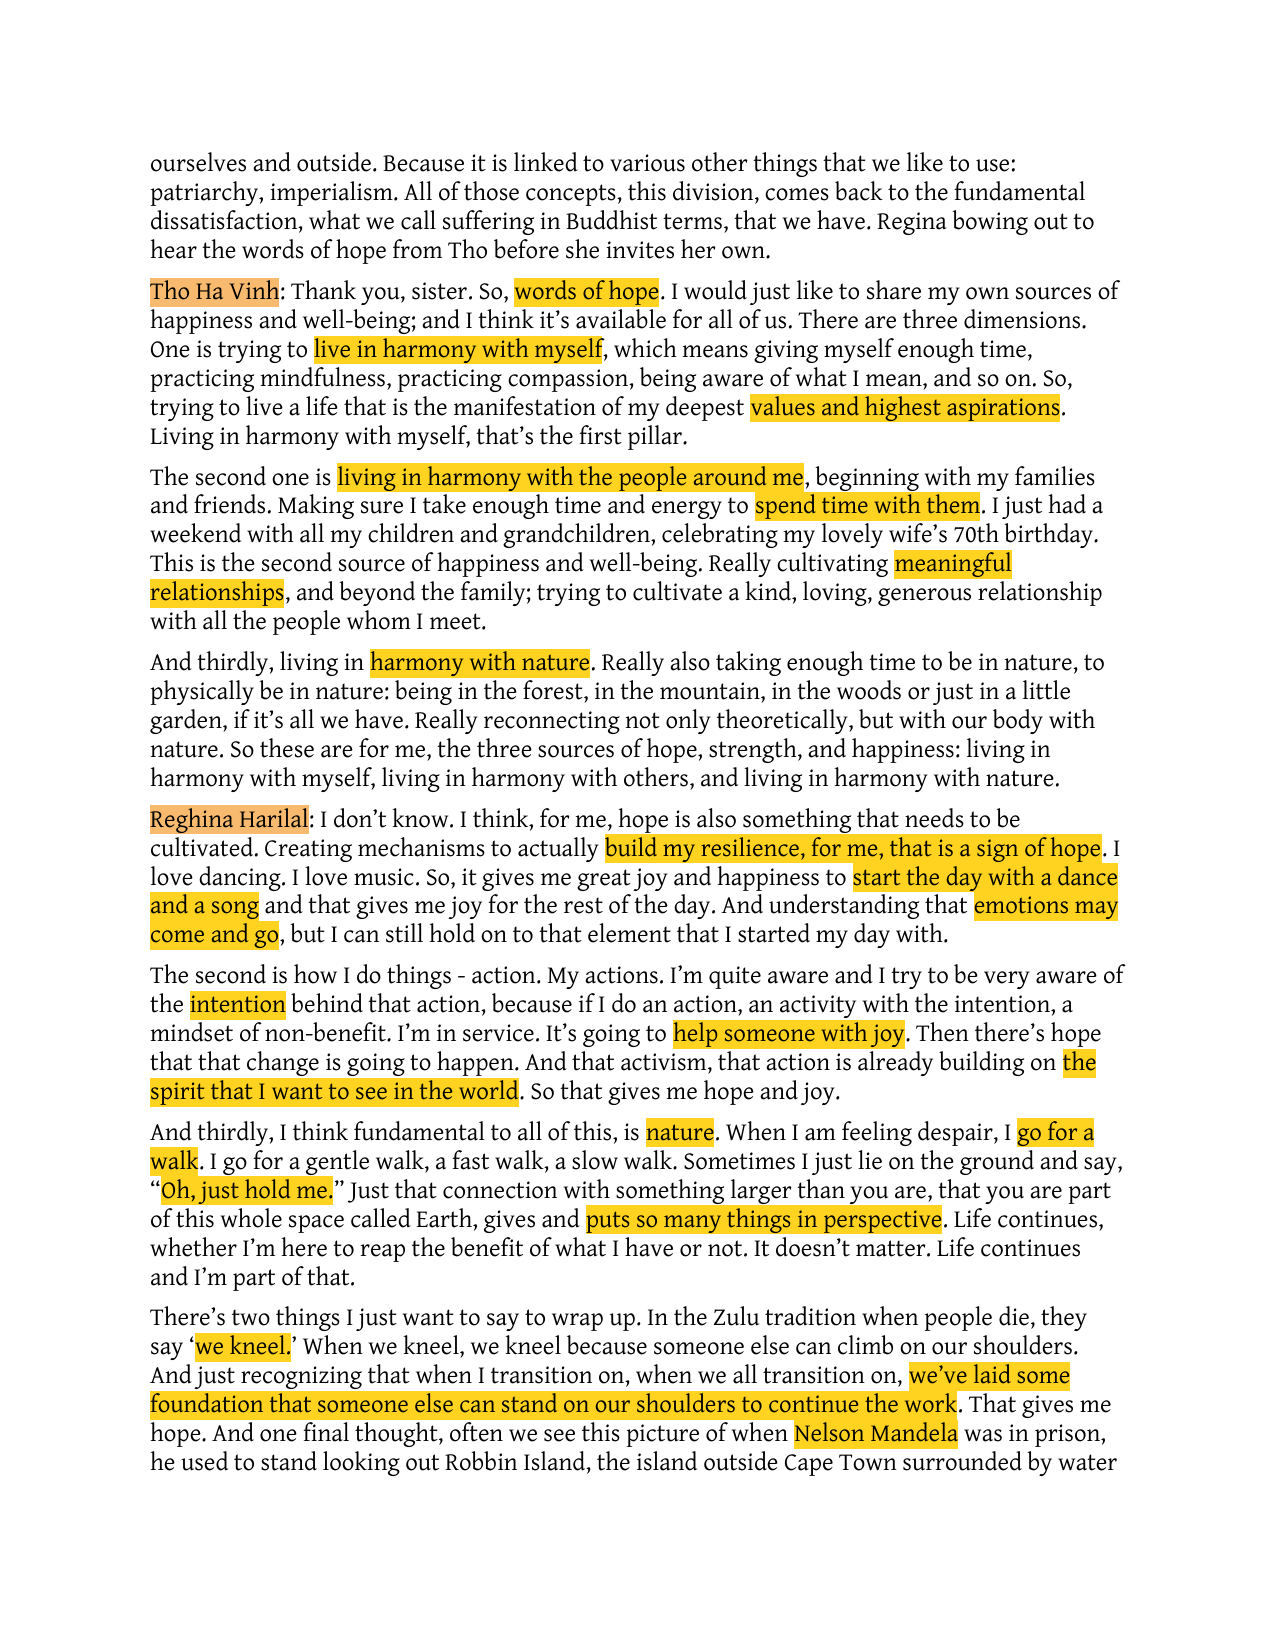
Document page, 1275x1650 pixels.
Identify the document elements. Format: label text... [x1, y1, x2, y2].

text And thirdly, I think fundamental to all of this, is nature. When I am feeling despair, I go for a walk. I go for a gentle walk, a fast walk, a slow walk. Sometimes I just lie on the ground and say, “Oh, just hold me.” Just that connection with something larger than you are, that you are part of this whole space called Earth, gives and puts so many things in perspective. Life continues, whether I’m here to reap the benefit of what I have or not. It doesn’t matter. Life continues and I’m part of that. [150, 1118, 1125, 1292]
text The second one is living in harmony with the people around me, beginning with my families and friends. Making sure I take enough time and energy to spend time with them. I just had a weekend with all my children and grandchildren, celebrating my lovely wife’s 70th birthday. This is the second source of happiness and well-being. Really cultivating meaningful relationships, and beyond the family; trying to cultivate a kind, loving, generous relationship with all the people whom I meet. [150, 463, 1125, 637]
text The second is how I do things - action. My actions. I’m quite aware and I try to be very aware of the intention behind that action, because if I do an action, an activity with the intention, a mindset of non-benefit. I’m in service. It’s going to help someone with joy. Then there’s hope that that change is going to happen. And that activism, that action is already building on the spirit that I want to see in the world. So that gives me hope and joy. [150, 962, 1125, 1107]
text ourselves and outside. Because it is linked to various other things that we like to use: patriarchy, imperialism. All of those concepts, this division, comes back to the fundamental dissatisfaction, what we call suffering in Buddhist terms, that we have. Regina bowing out to hear the words of hope from Tho before she invites her own. [150, 150, 1125, 266]
text There’s two things I just want to say to wrap up. In the Zulu tradition when people die, they say ‘we kneel.’ When we kneel, we kneel because someone else can climb on our shoulders. And just recognizing that when I transition on, when we all transition on, we’ve laid some foundation that someone else can stand on our shoulders to continue the work. That gives me hope. And one final thought, often we see this picture of when Nelson Mandela was in prison, he used to stand looking out Robbin Island, the island outside Cape Town surrounded by water [150, 1304, 1125, 1478]
text Tho Ha Vinh: Thank you, sister. So, words of hope. I would just like to share my own sources of happiness and well-being; and I think it’s available for all of us. There are three dimensions. One is trying to live in harmony with myself, which means giving myself enough time, practicing mindfulness, practicing compassion, being aware of what I mean, and so on. So, trying to live a life that is the manifestation of my deepest values and highest aspirations. Living in harmony with myself, that’s the first pillar. [150, 278, 1125, 451]
text Reghina Harilal: I don’t know. I think, for me, hope is also something that needs to be cultivated. Creating mechanisms to actually build my resilience, for me, that is a sign of hope. I love dancing. I love music. So, it gives me great joy and happiness to start the day with a dance and a song and that gives me joy for the rest of the day. And understanding that emotions may come and go, but I can still hold on to that element that I started my day with. [150, 805, 1125, 950]
text And thirdly, living in harmony with nature. Really also taking enough time to be in nature, to physically be in nature: being in the forest, in the mountain, in the woods or just in a little garden, if it’s all we have. Really reconnecting not only theoretically, but with our body with nature. So these are for me, the three sources of hope, strength, and happiness: living in harmony with myself, living in harmony with others, and living in harmony with nature. [150, 649, 1125, 793]
